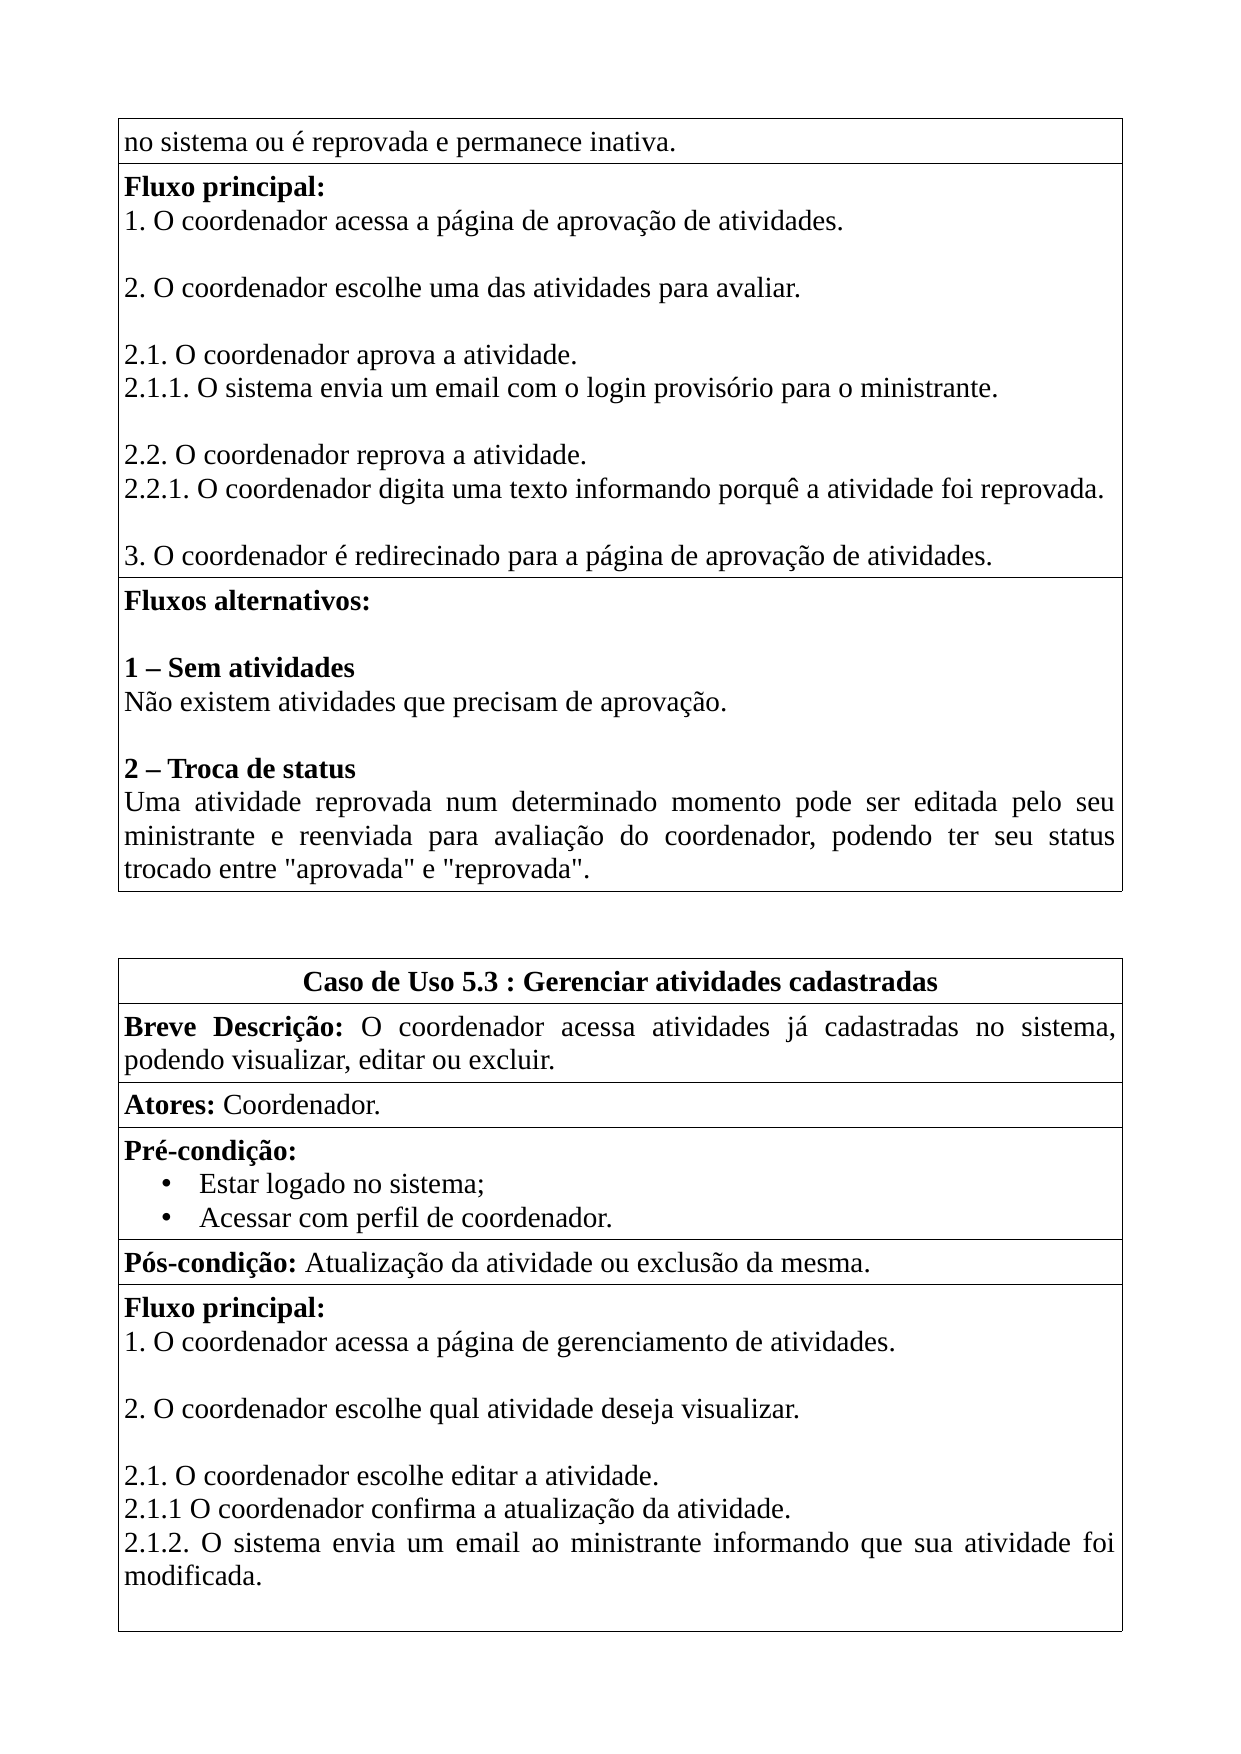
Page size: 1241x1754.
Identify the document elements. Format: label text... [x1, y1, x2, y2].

table_cell Pré-condição: Estar logado no sistema; Acessar com perfil de coordenador. [119, 1128, 1122, 1239]
table_cell Fluxo principal: 1. O coordenador acessa a página de aprovação de atividades. 2. O coordenador escolhe uma das atividades para avaliar. 2.1. O coordenador aprova a atividade. 2.1.1. O sistema envia um email com o login provisório para o ministrante. 2.2. O coordenador reprova a atividade. 2.2.1. O coordenador digita uma texto informando porquê a atividade foi reprovada. 3. O coordenador é redirecinado para a página de aprovação de atividades. [119, 164, 1122, 577]
table_header Caso de Uso 5.3 : Gerenciar atividades cadastradas [119, 959, 1122, 1003]
table_cell Atores: Coordenador. [119, 1083, 1122, 1127]
table_cell Fluxo principal: 1. O coordenador acessa a página de gerenciamento de atividades. 2. O coordenador escolhe qual atividade deseja visualizar. 2.1. O coordenador escolhe editar a atividade. 2.1.1 O coordenador confirma a atualização da atividade. 2.1.2. O sistema envia um email ao ministrante informando que sua atividade foi modificada. [119, 1285, 1122, 1631]
table_cell Fluxos alternativos: 1 – Sem atividades Não existem atividades que precisam de aprovação. 2 – Troca de status Uma atividade reprovada num determinado momento pode ser editada pelo seu ministrante e reenviada para avaliação do coordenador, podendo ter seu status trocado entre "aprovada" e "reprovada". [119, 578, 1122, 891]
table_cell Pós-condição: Atualização da atividade ou exclusão da mesma. [119, 1240, 1122, 1284]
table_cell no sistema ou é reprovada e permanece inativa. [119, 119, 1122, 163]
table_cell Breve Descrição: O coordenador acessa atividades já cadastradas no sistema, podendo visualizar, editar ou excluir. [119, 1004, 1122, 1082]
